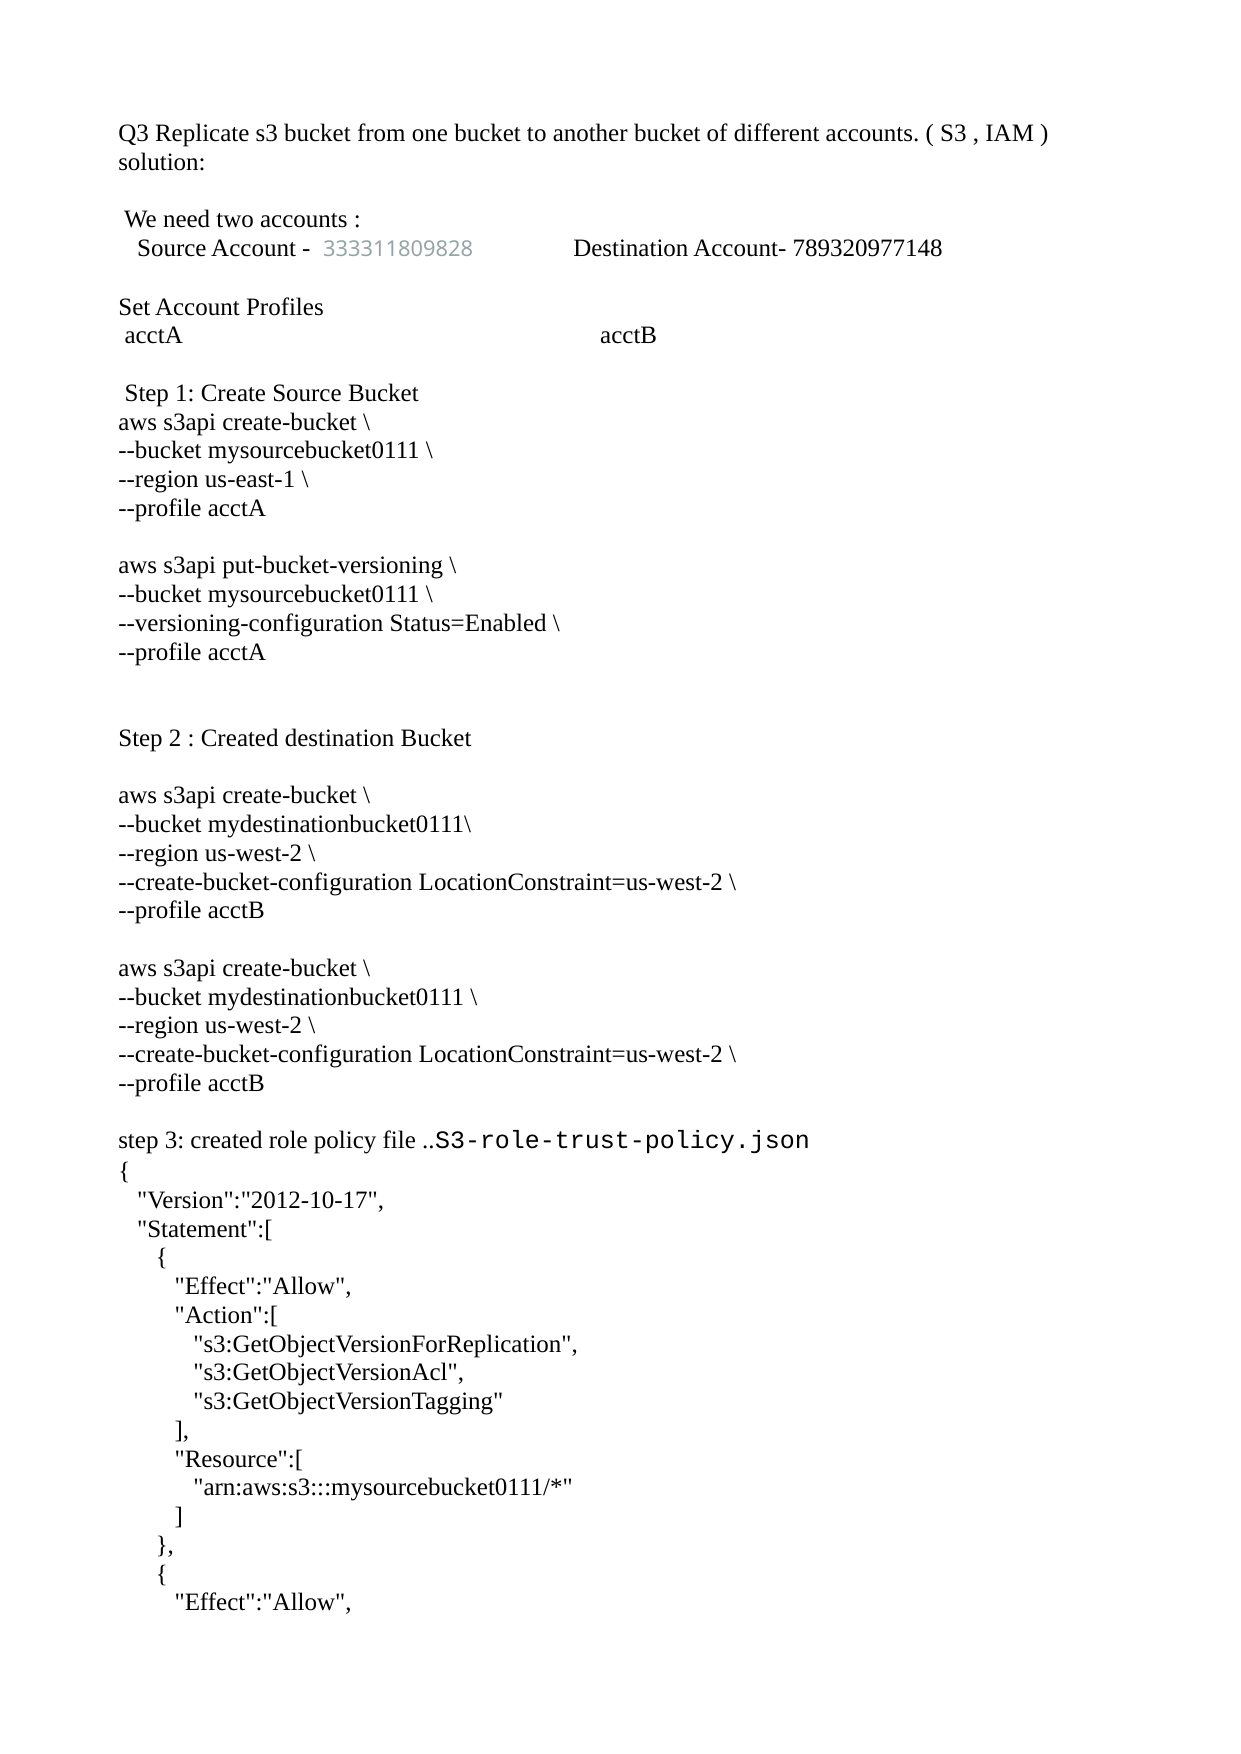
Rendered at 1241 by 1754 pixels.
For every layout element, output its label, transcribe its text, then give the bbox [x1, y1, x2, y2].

text { [118, 1156, 1122, 1185]
text acctA acctB [118, 320, 1122, 349]
text --profile acctA [118, 493, 1122, 522]
text { [118, 1242, 1122, 1271]
text Q3 Replicate s3 bucket from one bucket to another bucket of different accounts. ( S3 , IAM ) [118, 118, 1122, 147]
text --region us-west-2 \ [118, 1010, 1122, 1039]
text Step 1: Create Source Bucket [118, 378, 1122, 407]
text aws s3api put-bucket-versioning \ [118, 550, 1122, 579]
text --bucket mysourcebucket0111 \ [118, 579, 1122, 608]
text ], [118, 1415, 1122, 1444]
text --create-bucket-configuration LocationConstraint=us-west-2 \ [118, 1039, 1122, 1068]
text We need two accounts : [118, 204, 1122, 233]
text "arn:aws:s3:::mysourcebucket0111/*" [118, 1472, 1122, 1501]
text }, [118, 1530, 1122, 1559]
text step 3: created role policy file ..S3-role-trust-policy.json [118, 1125, 1122, 1156]
text "Statement":[ [118, 1214, 1122, 1242]
text Source Account - 333311809828 Destination Account- 789320977148 [118, 233, 1122, 263]
text "s3:GetObjectVersionTagging" [118, 1386, 1122, 1415]
text --bucket mydestinationbucket0111 \ [118, 982, 1122, 1010]
text --region us-west-2 \ [118, 838, 1122, 867]
text aws s3api create-bucket \ [118, 953, 1122, 982]
text aws s3api create-bucket \ [118, 407, 1122, 435]
text Set Account Profiles [118, 292, 1122, 320]
text solution: [118, 147, 1122, 176]
text --profile acctB [118, 895, 1122, 924]
text --bucket mysourcebucket0111 \ [118, 435, 1122, 464]
text --versioning-configuration Status=Enabled \ [118, 608, 1122, 637]
text --region us-east-1 \ [118, 464, 1122, 493]
text --bucket mydestinationbucket0111\ [118, 809, 1122, 838]
text ] [118, 1501, 1122, 1530]
text --profile acctB [118, 1068, 1122, 1097]
text "s3:GetObjectVersionForReplication", [118, 1329, 1122, 1357]
text aws s3api create-bucket \ [118, 780, 1122, 809]
text --profile acctA [118, 637, 1122, 665]
text "Action":[ [118, 1300, 1122, 1329]
text "Version":"2012-10-17", [118, 1185, 1122, 1214]
text "s3:GetObjectVersionAcl", [118, 1357, 1122, 1386]
text "Effect":"Allow", [118, 1587, 1122, 1616]
text Step 2 : Created destination Bucket [118, 723, 1122, 752]
text "Effect":"Allow", [118, 1271, 1122, 1300]
text --create-bucket-configuration LocationConstraint=us-west-2 \ [118, 867, 1122, 895]
text "Resource":[ [118, 1444, 1122, 1472]
text { [118, 1559, 1122, 1587]
